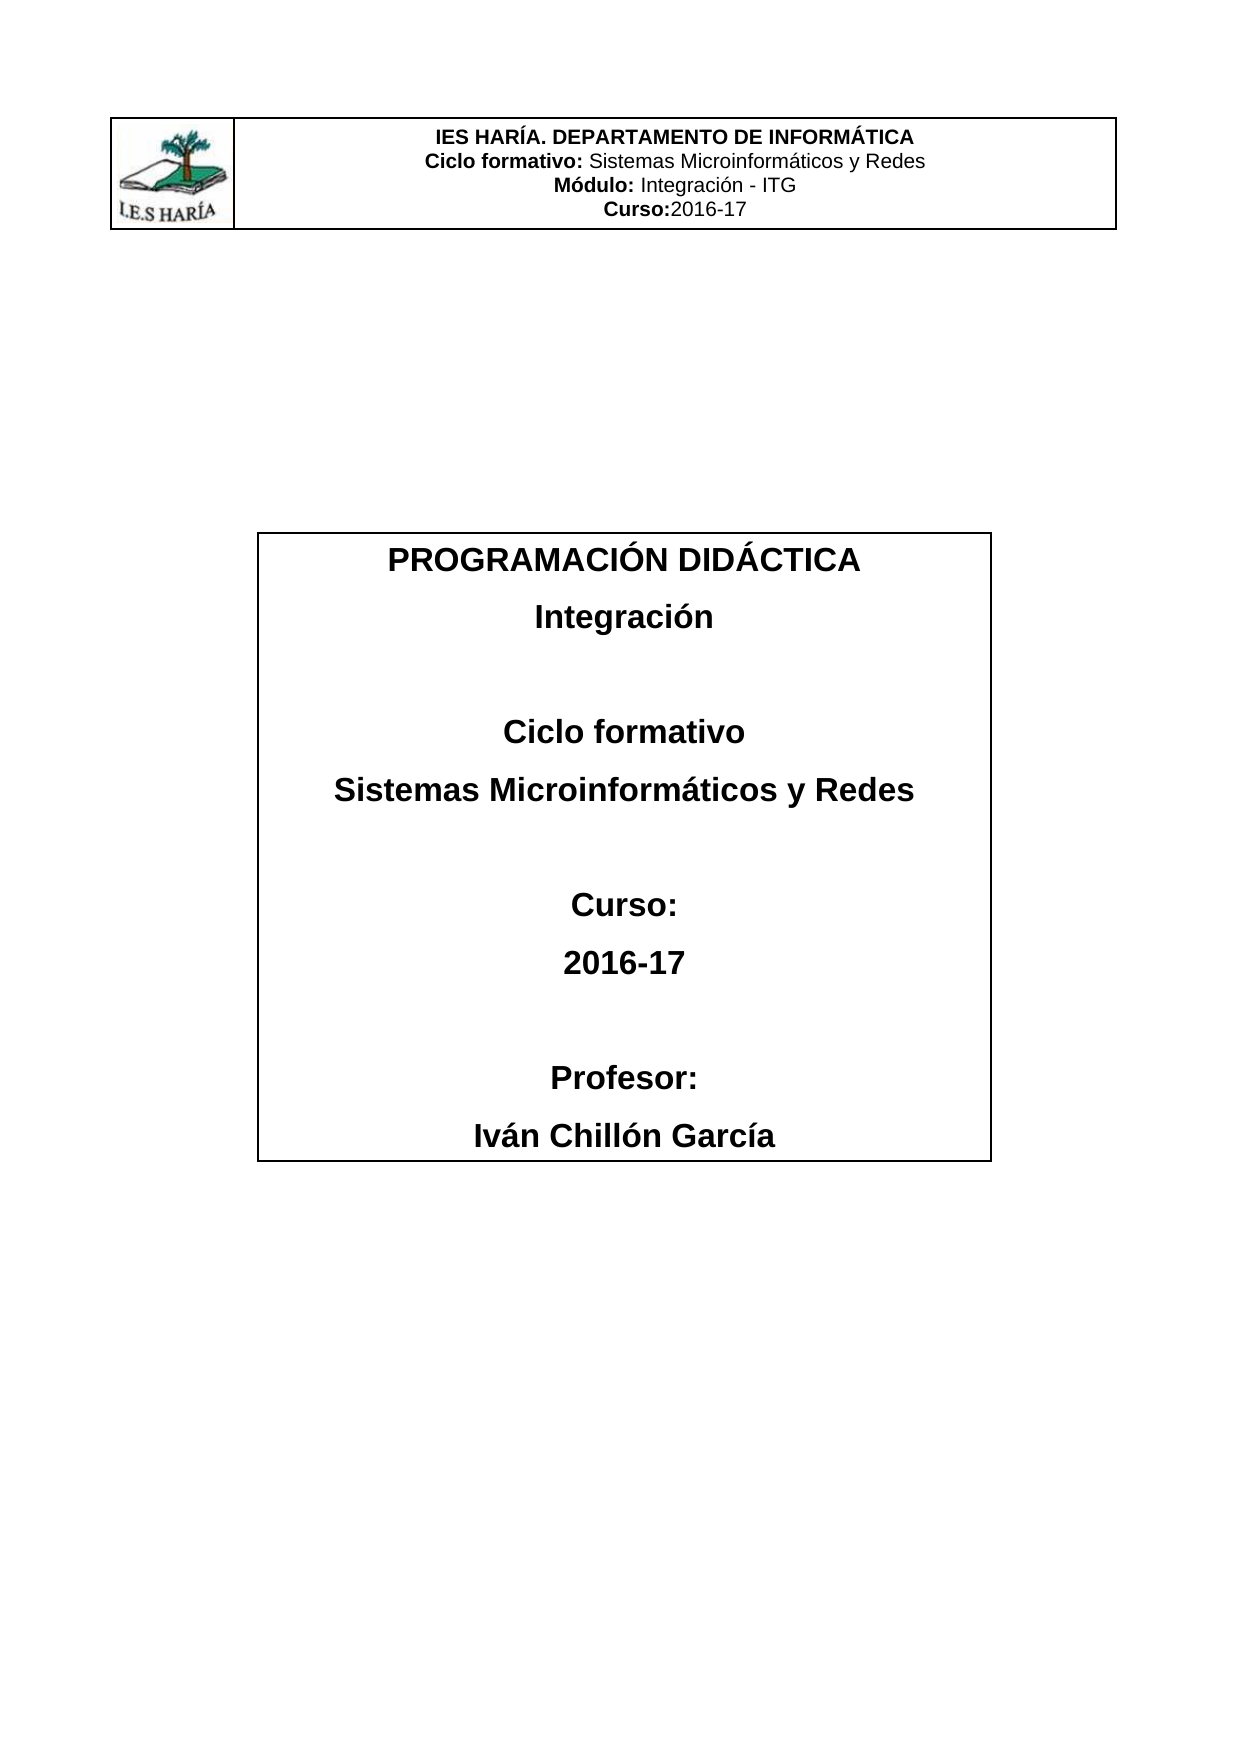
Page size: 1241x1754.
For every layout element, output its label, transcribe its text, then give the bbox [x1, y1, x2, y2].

table_header PROGRAMACIÓN DIDÁCTICA Integración Ciclo formativo Sistemas Microinformáticos y Redes Curso: 2016-17 Profesor: Iván Chillón García [259, 534, 990, 1160]
picture [116, 124, 233, 223]
